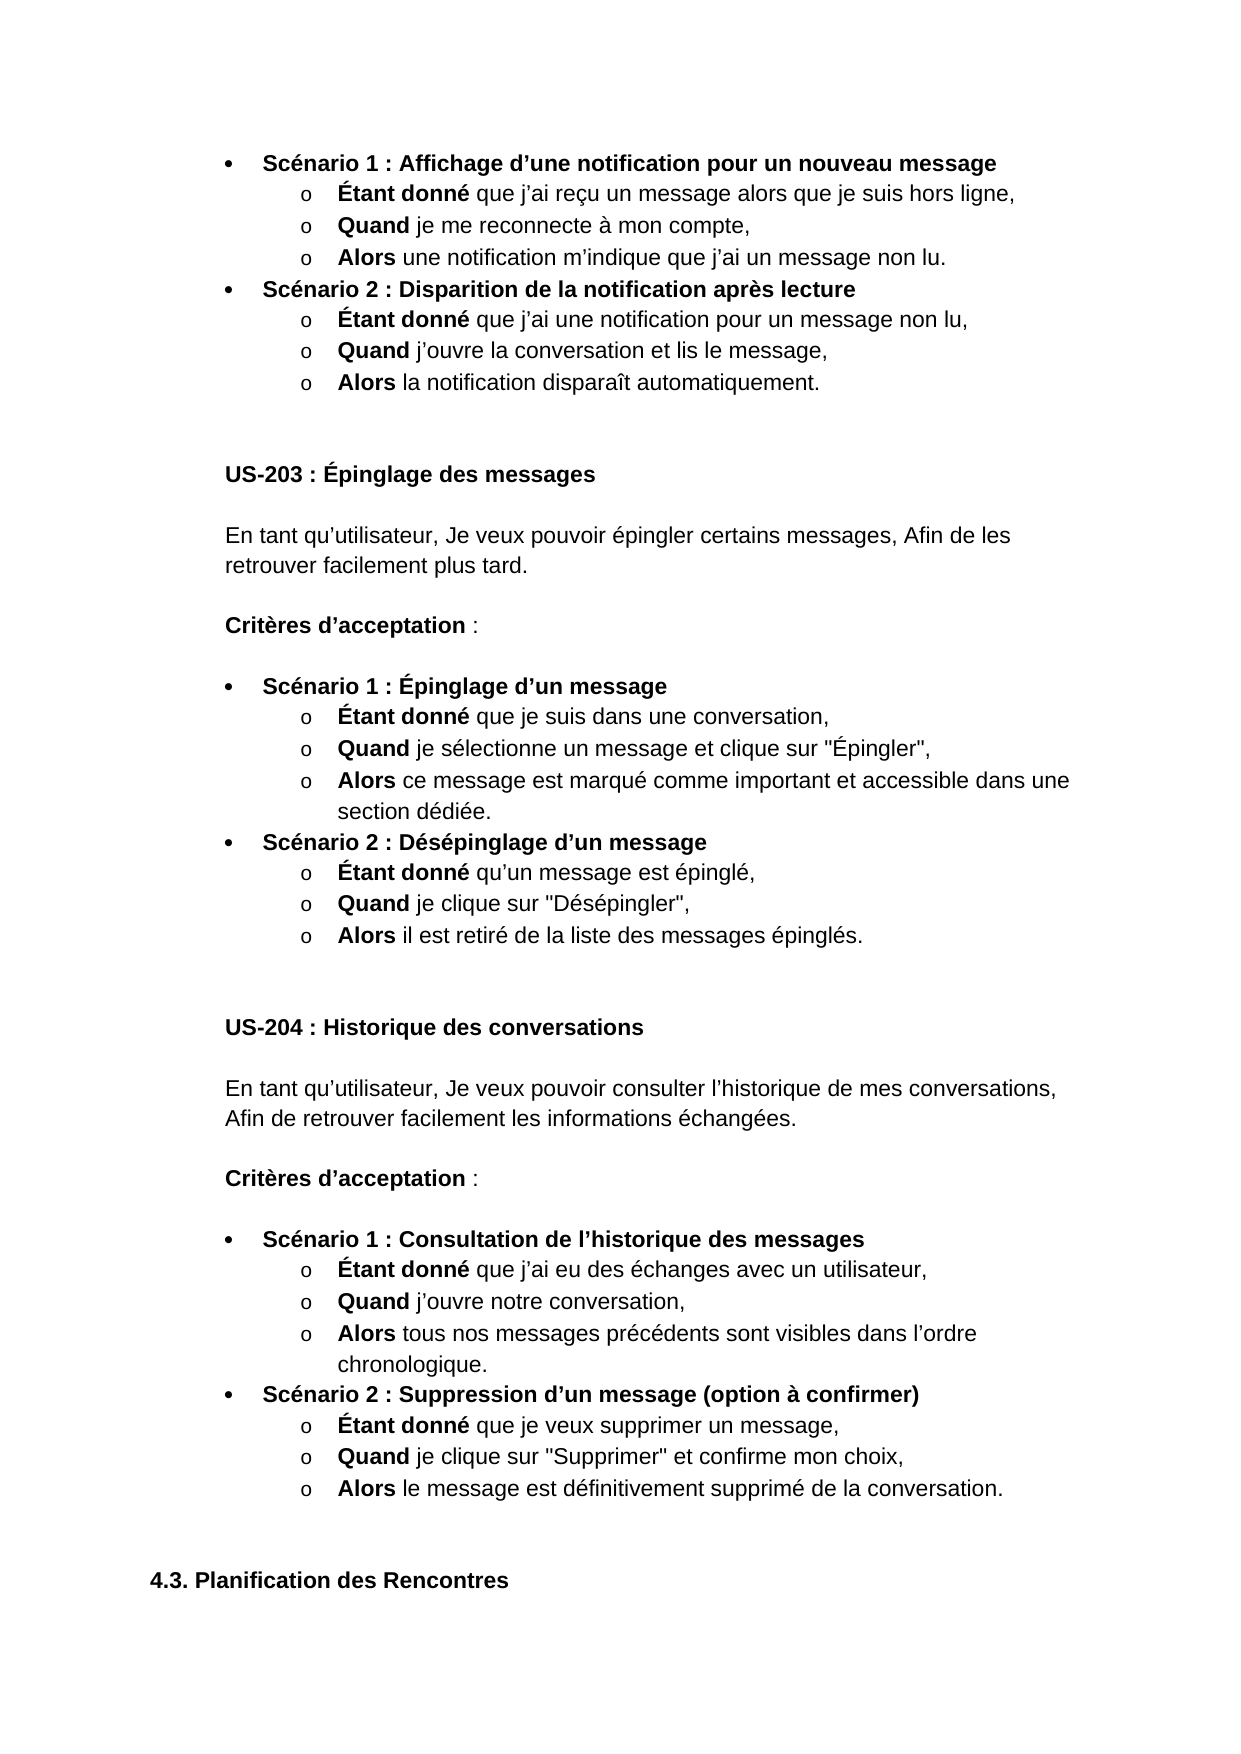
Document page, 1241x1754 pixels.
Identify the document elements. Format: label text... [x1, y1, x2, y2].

list Étant donné que j’ai eu des échanges avec un utilisateur, [300, 1256, 1090, 1284]
list Alors ce message est marqué comme important et accessible dans une section dédiée. [300, 767, 1090, 824]
list Scénario 2 : Suppression d’un message (option à confirmer) [225, 1381, 1090, 1408]
text 4.3. Planification des Rencontres [150, 1567, 1090, 1594]
list Quand je sélectionne un message et clique sur "Épingler", [300, 735, 1090, 763]
list Étant donné que j’ai reçu un message alors que je suis hors ligne, [300, 180, 1090, 208]
text Critères d’acceptation : [225, 612, 1090, 639]
list Quand je clique sur "Désépingler", [300, 890, 1090, 918]
list Quand j’ouvre la conversation et lis le message, [300, 337, 1090, 365]
list Alors il est retiré de la liste des messages épinglés. [300, 922, 1090, 950]
list Scénario 1 : Consultation de l’historique des messages [225, 1226, 1090, 1252]
list Étant donné que j’ai une notification pour un message non lu, [300, 306, 1090, 333]
list Quand je clique sur "Supprimer" et confirme mon choix, [300, 1443, 1090, 1471]
text US-204 : Historique des conversations [225, 1014, 1090, 1041]
text Critères d’acceptation : [225, 1165, 1090, 1192]
text En tant qu’utilisateur, Je veux pouvoir épingler certains messages, Afin de les retrouver facilement plus tard. [225, 522, 1090, 578]
list Scénario 1 : Affichage d’une notification pour un nouveau message [225, 150, 1090, 176]
list Étant donné qu’un message est épinglé, [300, 859, 1090, 886]
list Quand j’ouvre notre conversation, [300, 1288, 1090, 1316]
list Alors la notification disparaît automatiquement. [300, 369, 1090, 397]
text US-203 : Épinglage des messages [150, 461, 1090, 488]
list Quand je me reconnecte à mon compte, [300, 212, 1090, 240]
list Étant donné que je veux supprimer un message, [300, 1412, 1090, 1439]
list Étant donné que je suis dans une conversation, [300, 703, 1090, 731]
list Alors le message est définitivement supprimé de la conversation. [300, 1475, 1090, 1503]
list Scénario 2 : Disparition de la notification après lecture [225, 276, 1090, 302]
list Scénario 1 : Épinglage d’un message [225, 673, 1090, 699]
list Scénario 2 : Désépinglage d’un message [225, 828, 1090, 855]
list Alors tous nos messages précédents sont visibles dans l’ordre chronologique. [300, 1319, 1090, 1377]
text En tant qu’utilisateur, Je veux pouvoir consulter l’historique de mes conversations, Afin de retrouver facilement les informations échangées. [225, 1075, 1090, 1131]
list Alors une notification m’indique que j’ai un message non lu. [300, 244, 1090, 271]
